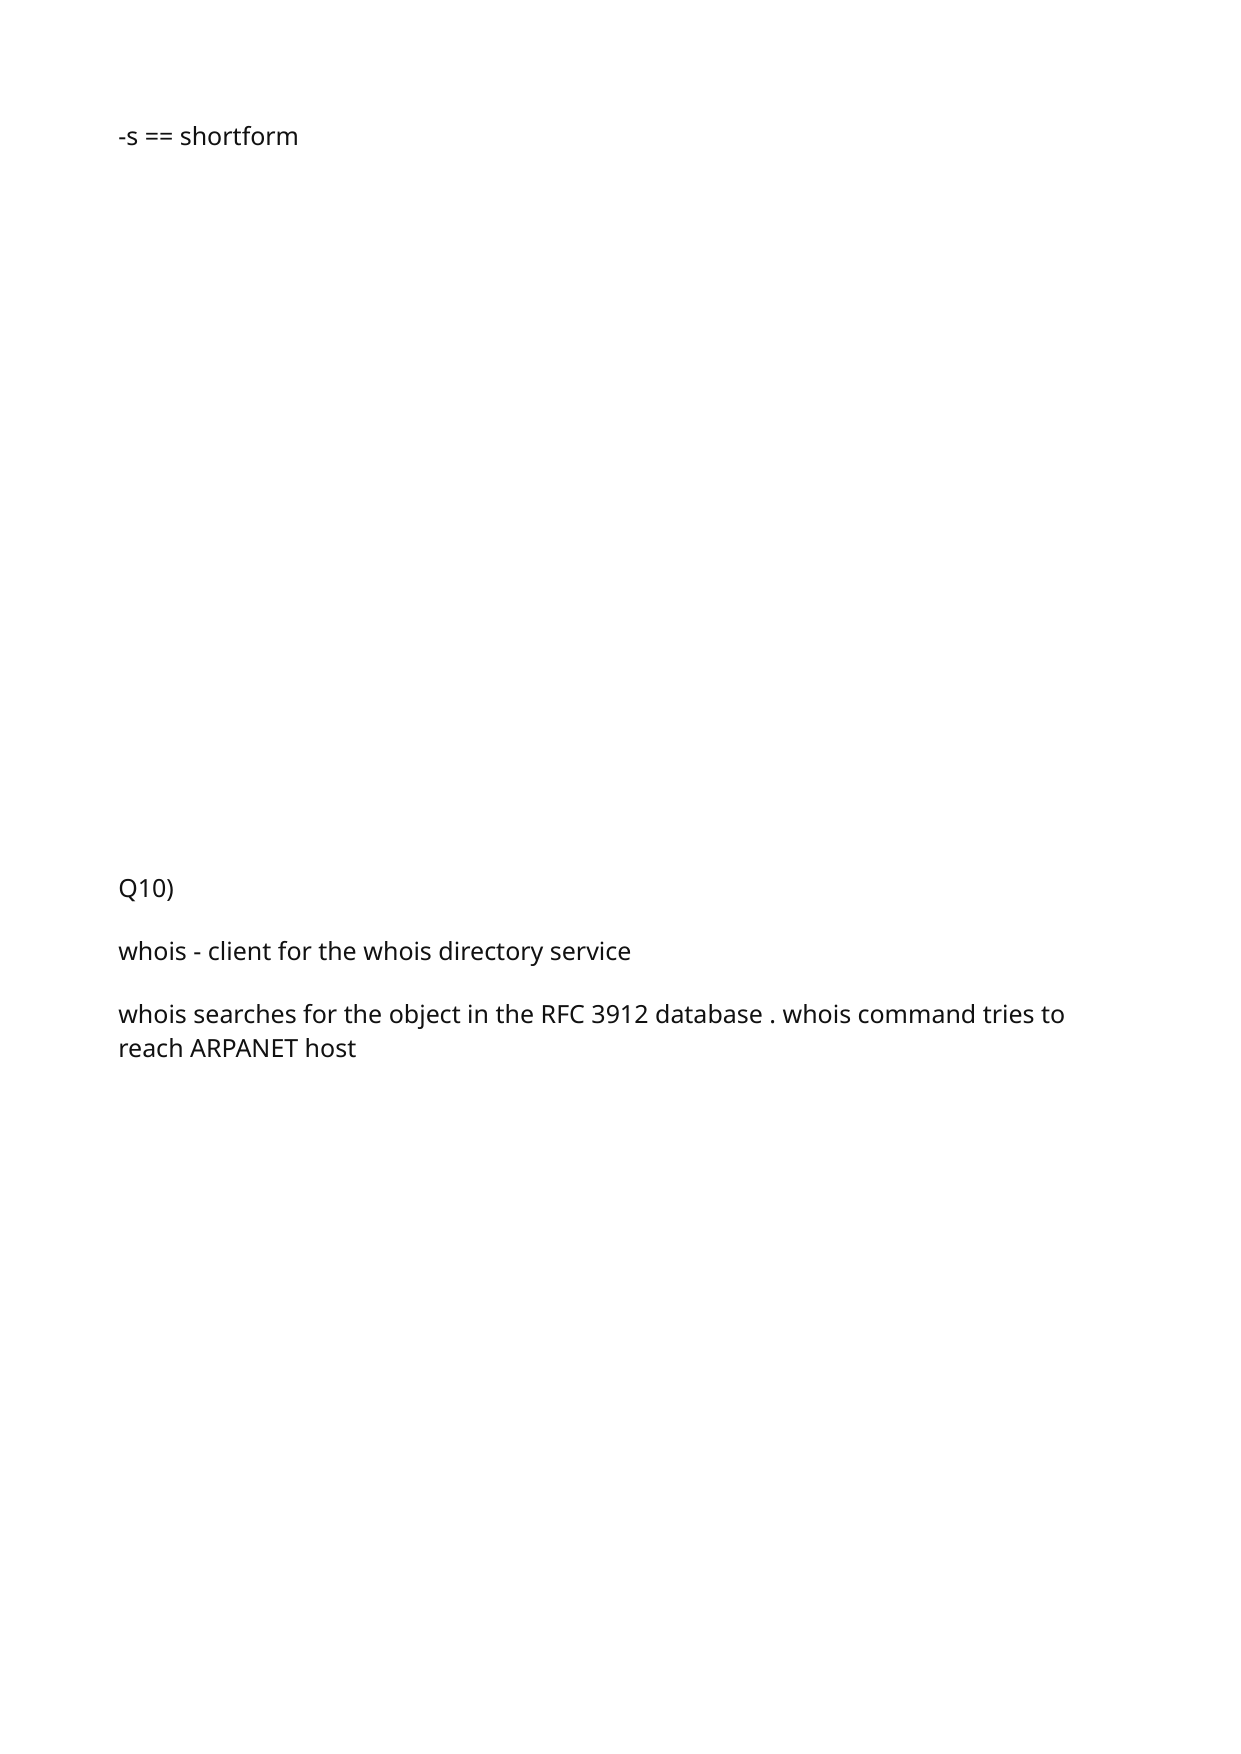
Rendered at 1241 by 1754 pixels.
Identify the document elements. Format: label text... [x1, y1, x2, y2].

text Q10) [118, 871, 1122, 905]
text -s == shortform [118, 118, 1122, 152]
text whois searches for the object in the RFC 3912 database . whois command tries to reach ARPANET host [118, 997, 1122, 1065]
text whois - client for the whois directory service [118, 934, 1122, 968]
